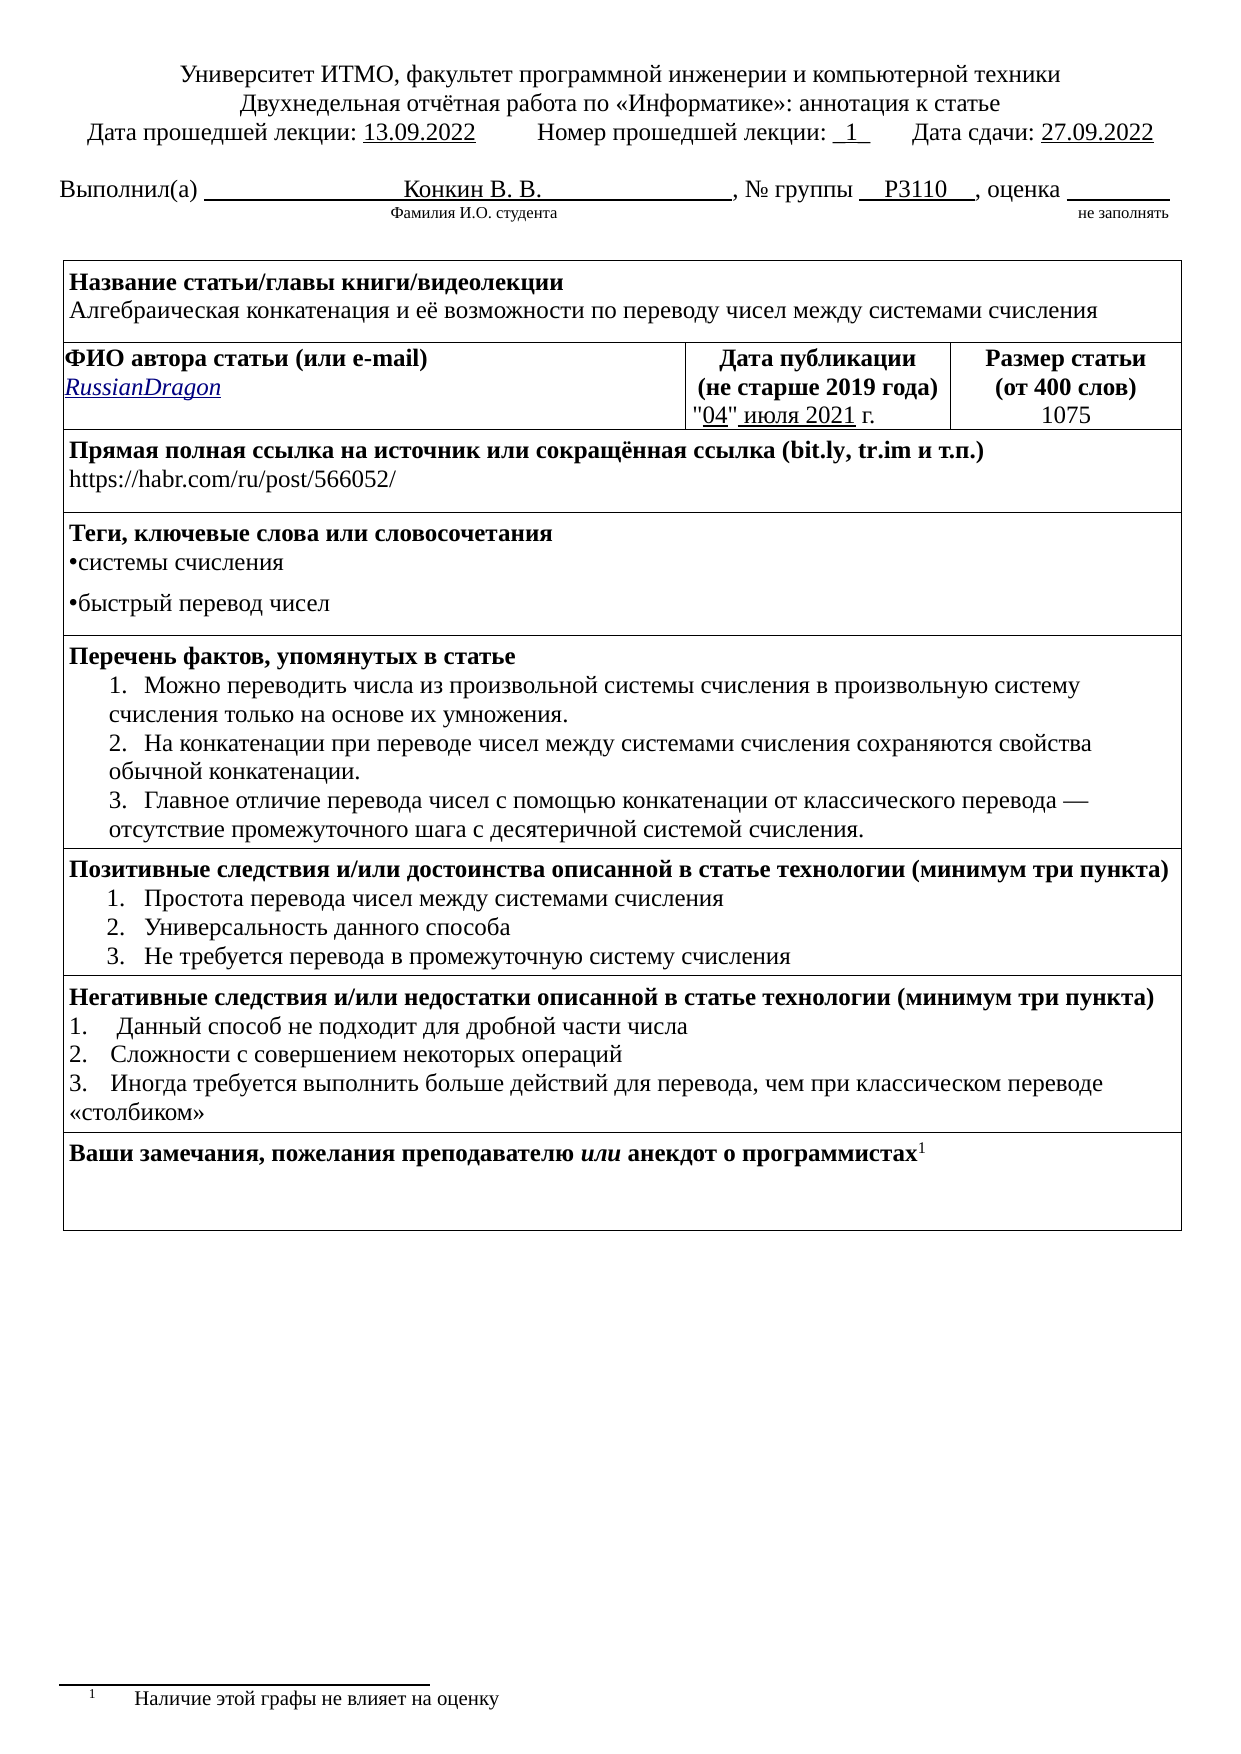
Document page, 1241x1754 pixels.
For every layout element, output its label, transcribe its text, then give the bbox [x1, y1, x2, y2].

table_cell Перечень фактов, упомянутых в статье Можно переводить числа из произвольной системы счисления в произвольную систему счисления только на основе их умножения. На конкатенации при переводе чисел между системами счисления сохраняются свойства обычной конкатенации. Главное отличие перевода чисел с помощью конкатенации от классического перевода — отсутствие промежуточного шага с десятеричной системой счисления. [64, 636, 1181, 848]
table_cell Негативные следствия и/или недостатки описанной в статье технологии (минимум три пункта) Данный способ не подходит для дробной части числа Сложности с совершением некоторых операций Иногда требуется выполнить больше действий для перевода, чем при классическом переводе «столбиком» [64, 976, 1181, 1132]
table_cell Размер статьи (от 400 слов) 1075 [951, 343, 1181, 429]
text Выполнил(а) Конкин В. В. , № группы Р3110 , оценка [59, 174, 1181, 203]
table_cell Дата публикации (не старше 2019 года) "04" июля 2021 г. [686, 343, 950, 429]
table_cell Теги, ключевые слова или словосочетания системы счисления быстрый перевод чисел [64, 513, 1181, 635]
text Двухнедельная отчётная работа по «Информатике»: аннотация к статье [59, 88, 1181, 117]
table_cell ФИО автора статьи (или e-mail) RussianDragon [64, 343, 685, 429]
table_cell Ваши замечания, пожелания преподавателю или анекдот о программистах [64, 1133, 1181, 1230]
text Университет ИТМО, факультет программной инженерии и компьютерной техники [59, 59, 1181, 88]
table_header Название статьи/главы книги/видеолекции Алгебраическая конкатенация и её возможности по переводу чисел между системами счисления [64, 261, 1181, 342]
text Фамилия И.О. студента не заполнять [59, 203, 1181, 232]
text Дата прошедшей лекции: 13.09.2022 Номер прошедшей лекции: _1_ Дата сдачи: 27.09.2022 [59, 117, 1181, 145]
table_cell Позитивные следствия и/или достоинства описанной в статье технологии (минимум три пункта) Простота перевода чисел между системами счисления Универсальность данного способа Не требуется перевода в промежуточную систему счисления [64, 849, 1181, 975]
table_cell Прямая полная ссылка на источник или сокращённая ссылка (bit.ly, tr.im и т.п.) https://habr.com/ru/post/566052/ [64, 430, 1181, 512]
